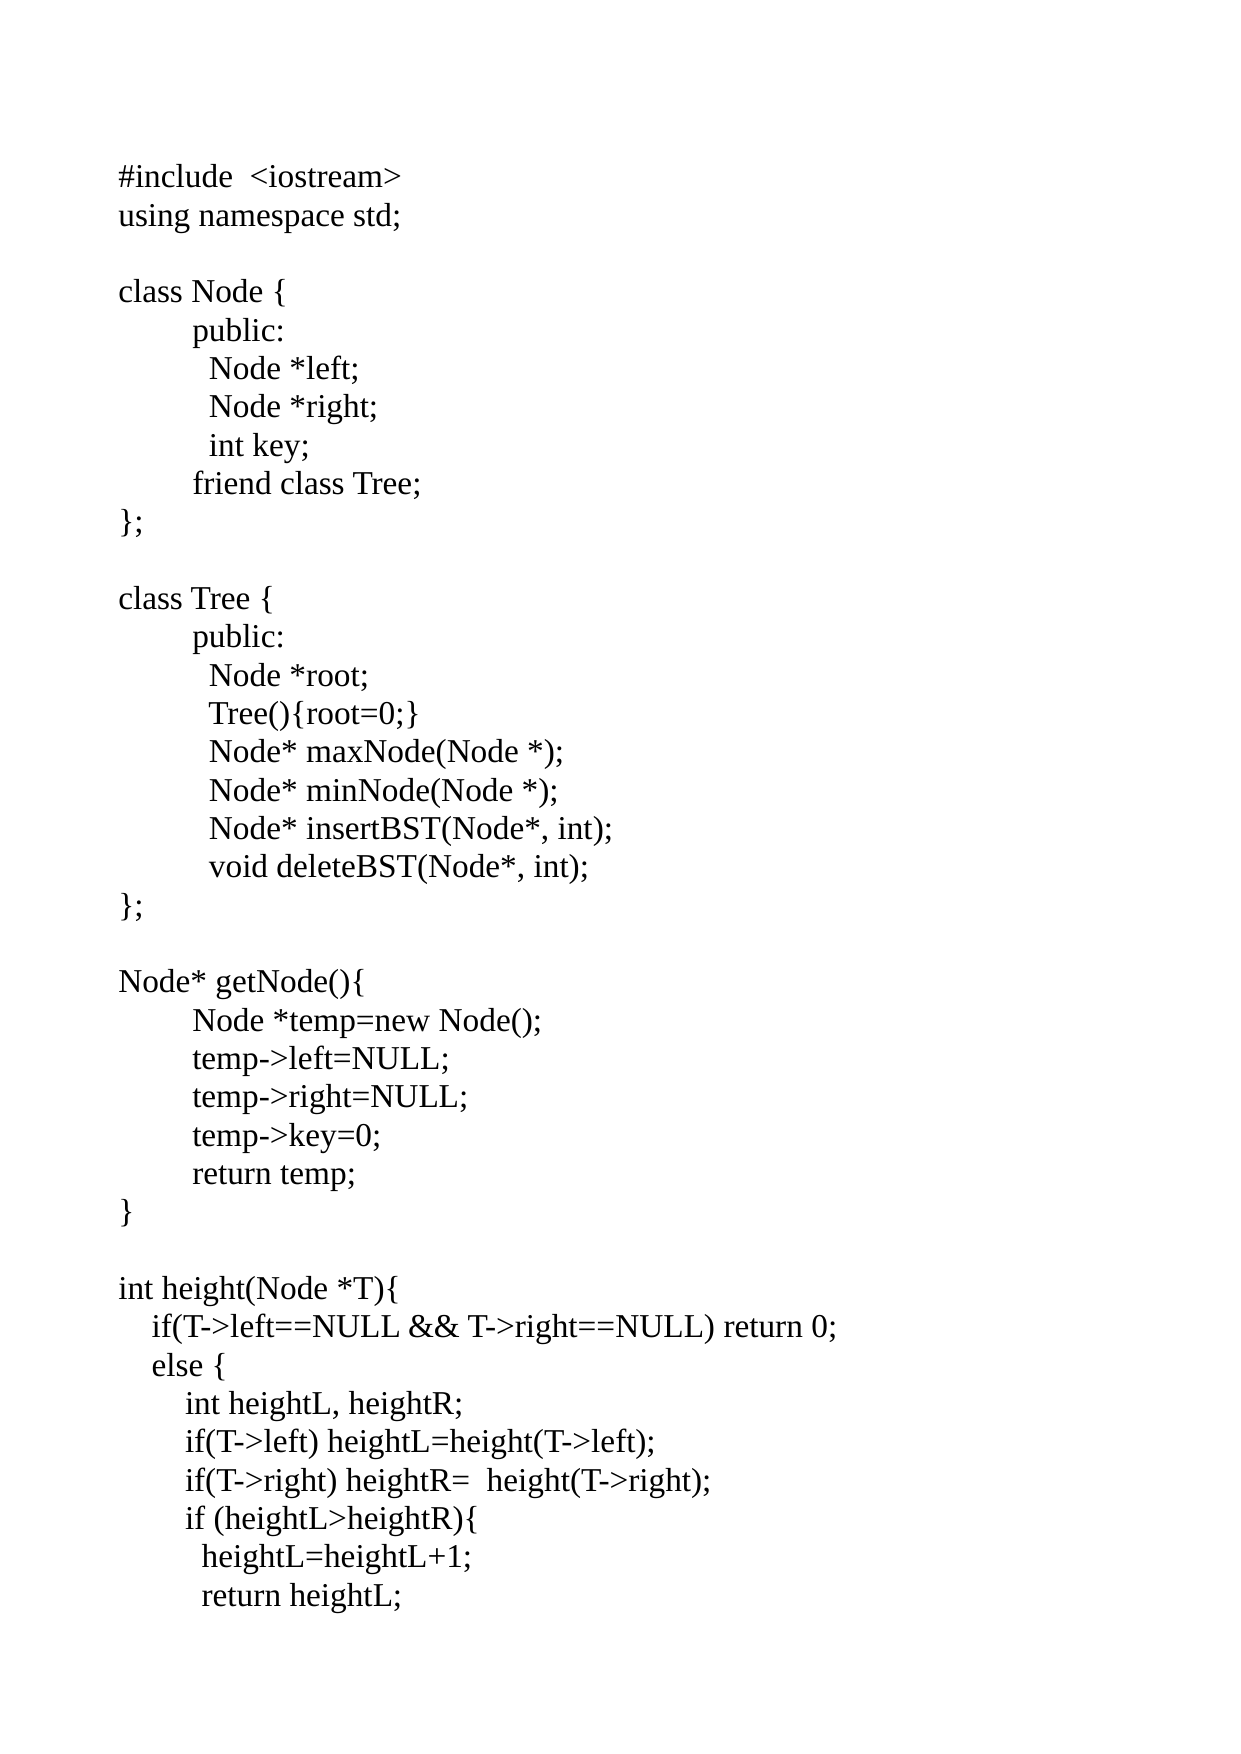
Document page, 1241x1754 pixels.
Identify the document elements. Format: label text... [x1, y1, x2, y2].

text void deleteBST(Node*, int); [118, 846, 1122, 885]
text Node *root; [118, 655, 1122, 693]
text heightL=heightL+1; [118, 1536, 1122, 1575]
text if(T->right) heightR= height(T->right); [118, 1460, 1122, 1498]
text }; [118, 885, 1122, 923]
text friend class Tree; [118, 463, 1122, 501]
text Node *temp=new Node(); [118, 1000, 1122, 1038]
text class Tree { [118, 578, 1122, 616]
text #include <iostream> [118, 156, 1122, 195]
text if (heightL>heightR){ [118, 1498, 1122, 1536]
text } [118, 1191, 1122, 1230]
text if(T->left) heightL=height(T->left); [118, 1421, 1122, 1460]
text int heightL, heightR; [118, 1383, 1122, 1421]
text else { [118, 1345, 1122, 1383]
text return temp; [118, 1153, 1122, 1191]
text temp->left=NULL; [118, 1038, 1122, 1076]
text int key; [118, 425, 1122, 463]
text public: [118, 616, 1122, 655]
text Node* maxNode(Node *); [118, 731, 1122, 770]
text using namespace std; [118, 195, 1122, 233]
text Tree(){root=0;} [118, 693, 1122, 731]
text Node* insertBST(Node*, int); [118, 808, 1122, 846]
text if(T->left==NULL && T->right==NULL) return 0; [118, 1306, 1122, 1345]
text Node *left; [118, 348, 1122, 386]
text temp->key=0; [118, 1115, 1122, 1153]
text Node* getNode(){ [118, 961, 1122, 1000]
text return heightL; [118, 1575, 1122, 1613]
text Node* minNode(Node *); [118, 770, 1122, 808]
text public: [118, 310, 1122, 348]
text }; [118, 501, 1122, 540]
text int height(Node *T){ [118, 1268, 1122, 1306]
text class Node { [118, 271, 1122, 310]
text Node *right; [118, 386, 1122, 425]
text temp->right=NULL; [118, 1076, 1122, 1115]
